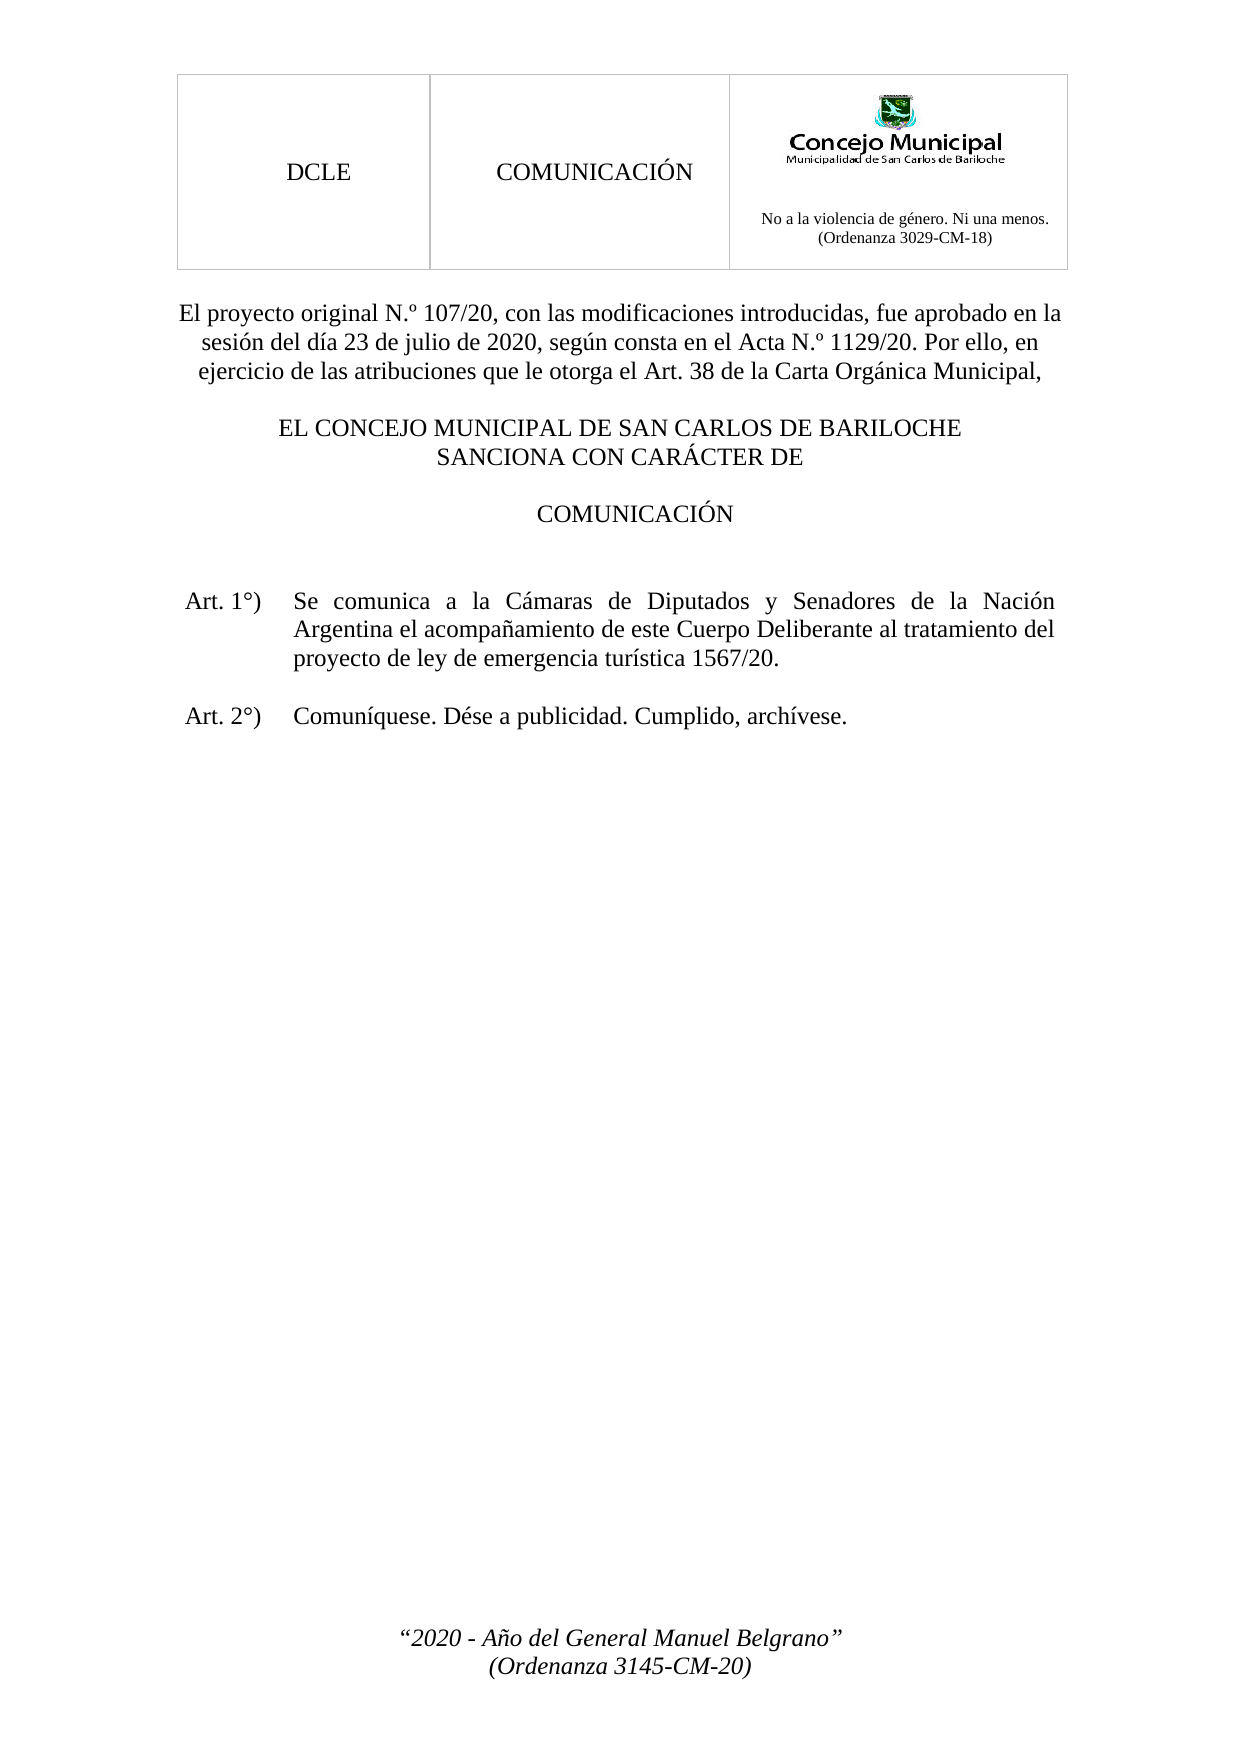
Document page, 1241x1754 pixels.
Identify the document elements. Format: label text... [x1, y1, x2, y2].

table_cell Art. 2°) [177, 701, 286, 758]
text SANCIONA CON CARÁCTER DE [177, 442, 1063, 471]
picture [772, 95, 1025, 169]
table_header Art. 1°) [177, 586, 286, 701]
table_header Se comunica a la Cámaras de Diputados y Senadores de la Nación Argentina el acompañamiento de este Cuerpo Deliberante al tratamiento del proyecto de ley de emergencia turística 1567/20. [286, 586, 1063, 701]
table_cell Comuníquese. Dése a publicidad. Cumplido, archívese. [286, 701, 1063, 758]
text COMUNICACIÓN [177, 499, 1093, 528]
text EL CONCEJO MUNICIPAL DE SAN CARLOS DE BARILOCHE [177, 413, 1063, 442]
text El proyecto original N.º 107/20, con las modificaciones introducidas, fue aprobado en la sesión del día 23 de julio de 2020, según consta en el Acta N.º 1129/20. Por ello, en ejercicio de las atribuciones que le otorga el Art. 38 de la Carta Orgánica Municipal, [177, 298, 1063, 384]
